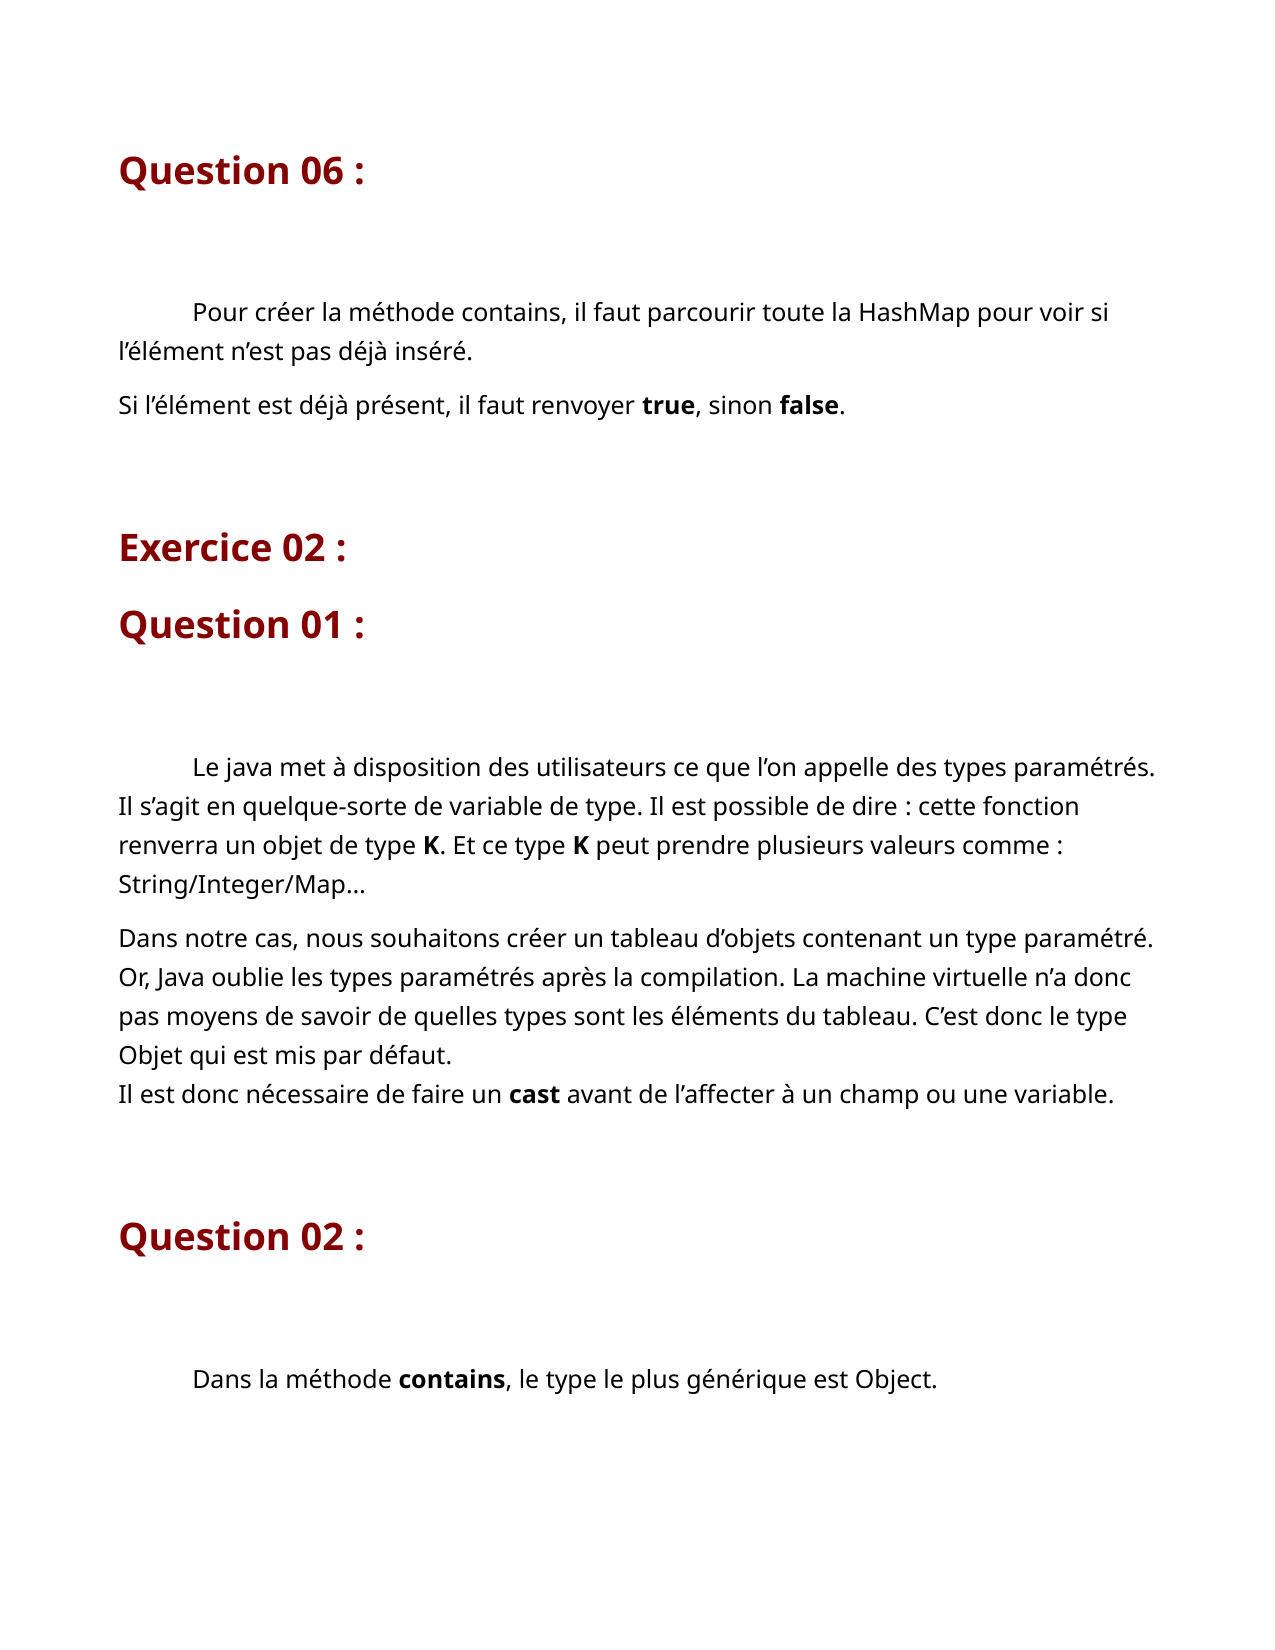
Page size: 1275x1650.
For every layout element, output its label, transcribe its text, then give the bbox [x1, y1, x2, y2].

subtitle Exercice 02 : [118, 521, 1157, 572]
text Pour créer la méthode contains, il faut parcourir toute la HashMap pour voir si l’élément n’est pas déjà inséré. [118, 295, 1157, 368]
text Dans la méthode contains, le type le plus générique est Object. [118, 1361, 1157, 1396]
subtitle Question 02 : [118, 1210, 1157, 1262]
text Le java met à disposition des utilisateurs ce que l’on appelle des types paramétrés. Il s’agit en quelque-sorte de variable de type. Il est possible de dire : cette fonction renverra un objet de type K. Et ce type K peut prendre plusieurs valeurs comme : String/Integer/Map… [118, 749, 1157, 901]
text Dans notre cas, nous souhaitons créer un tableau d’objets contenant un type paramétré. Or, Java oublie les types paramétrés après la compilation. La machine virtuelle n’a donc pas moyens de savoir de quelles types sont les éléments du tableau. C’est donc le type Objet qui est mis par défaut. Il est donc nécessaire de faire un cast avant de l’affecter à un champ ou une variable. [118, 921, 1157, 1111]
subtitle Question 01 : [118, 598, 1157, 650]
subtitle Question 06 : [118, 144, 1157, 195]
text Si l’élément est déjà présent, il faut renvoyer true, sinon false. [118, 388, 1157, 422]
